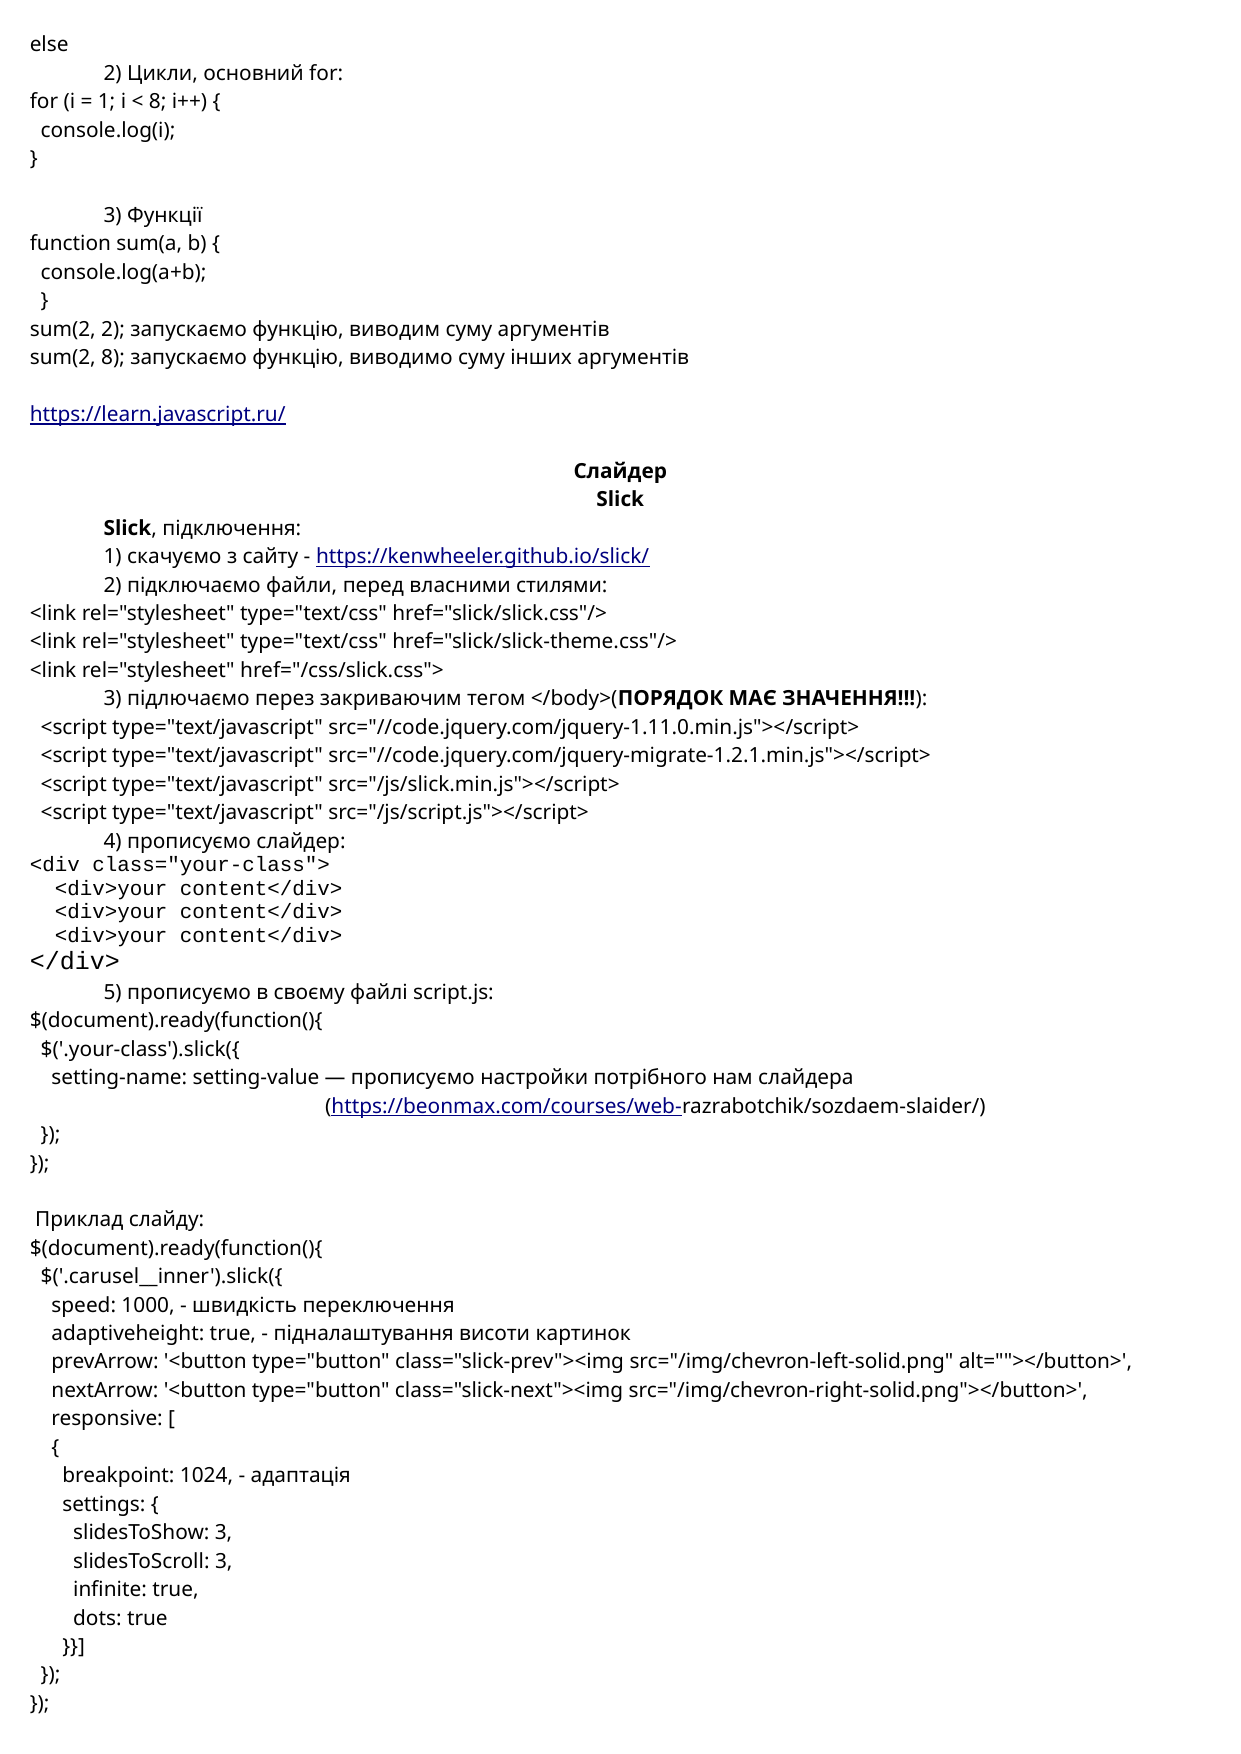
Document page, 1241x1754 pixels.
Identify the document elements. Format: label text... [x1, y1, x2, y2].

text $(document).ready(function(){ [29, 1006, 1211, 1034]
text { [29, 1432, 1211, 1460]
text }}] [29, 1631, 1211, 1659]
text <div>your content</div> [29, 901, 1211, 925]
text <script type="text/javascript" src="//code.jquery.com/jquery-1.11.0.min.js"></script> [29, 712, 1211, 740]
text }); [29, 1688, 1211, 1716]
text <div class="your-class"> [29, 854, 1211, 878]
text }); [29, 1148, 1211, 1176]
text <script type="text/javascript" src="/js/slick.min.js"></script> [29, 769, 1211, 797]
text <link rel="stylesheet" href="/css/slick.css"> [29, 655, 1211, 683]
text <link rel="stylesheet" type="text/css" href="slick/slick-theme.css"/> [29, 627, 1211, 655]
text <script type="text/javascript" src="/js/script.js"></script> [29, 797, 1211, 826]
text $(document).ready(function(){ [29, 1233, 1211, 1261]
text <script type="text/javascript" src="//code.jquery.com/jquery-migrate-1.2.1.min.js"></script> [29, 740, 1211, 769]
text nextArrow: '<button type="button" class="slick-next"><img src="/img/chevron-right-solid.png"></button>', [29, 1375, 1211, 1403]
text 4) прописуємо слайдер: [29, 826, 1211, 854]
text Приклад слайду: [29, 1204, 1211, 1233]
text breakpoint: 1024, - адаптація [29, 1460, 1211, 1489]
text Слайдер [29, 456, 1211, 484]
text 1) скачуємо з сайту - https://kenwheeler.github.io/slick/ [29, 541, 1211, 570]
text for (i = 1; i < 8; i++) { [29, 86, 1211, 115]
text }); [29, 1659, 1211, 1688]
text sum(2, 2); запускаємо функцію, виводим суму аргументів [29, 314, 1211, 342]
text else [29, 29, 1211, 58]
text <div>your content</div> [29, 878, 1211, 901]
text speed: 1000, - швидкість переключення [29, 1290, 1211, 1318]
text https://learn.javascript.ru/ [29, 399, 1211, 428]
text slidesToScroll: 3, [29, 1546, 1211, 1574]
text 2) підключаємо файли, перед власними стилями: [29, 570, 1211, 598]
text 3) Функції [29, 200, 1211, 228]
text <link rel="stylesheet" type="text/css" href="slick/slick.css"/> [29, 598, 1211, 627]
text $('.your-class').slick({ [29, 1034, 1211, 1062]
text function sum(a, b) { [29, 228, 1211, 257]
text 2) Цикли, основний for: [29, 58, 1211, 86]
text $('.carusel__inner').slick({ [29, 1261, 1211, 1290]
text prevArrow: '<button type="button" class="slick-prev"><img src="/img/chevron-left-solid.png" alt=""></button>', [29, 1347, 1211, 1375]
text 5) прописуємо в своєму файлі script.js: [29, 977, 1211, 1006]
text console.log(a+b); [29, 257, 1211, 285]
text console.log(i); [29, 115, 1211, 143]
text } [29, 285, 1211, 314]
text <div>your content</div> [29, 925, 1211, 949]
text responsive: [ [29, 1403, 1211, 1432]
text </div> [29, 949, 1211, 977]
text Slick [29, 484, 1211, 513]
text settings: { [29, 1489, 1211, 1517]
text sum(2, 8); запускаємо функцію, виводимо суму інших аргументів [29, 342, 1211, 371]
text } [29, 143, 1211, 172]
text }); [29, 1119, 1211, 1148]
text setting-name: setting-value — прописуємо настройки потрібного нам слайдера (https://beonmax.com/courses/web-razrabotchik/sozdaem-slaider/) [29, 1062, 1211, 1119]
text dots: true [29, 1603, 1211, 1631]
text 3) підлючаємо перез закриваючим тегом </body>(ПОРЯДОК МАЄ ЗНАЧЕННЯ!!!): [29, 683, 1211, 712]
text adaptiveheight: true, - підналаштування висоти картинок [29, 1318, 1211, 1347]
text infinite: true, [29, 1574, 1211, 1603]
text Slick, підключення: [29, 513, 1211, 541]
text slidesToShow: 3, [29, 1517, 1211, 1546]
